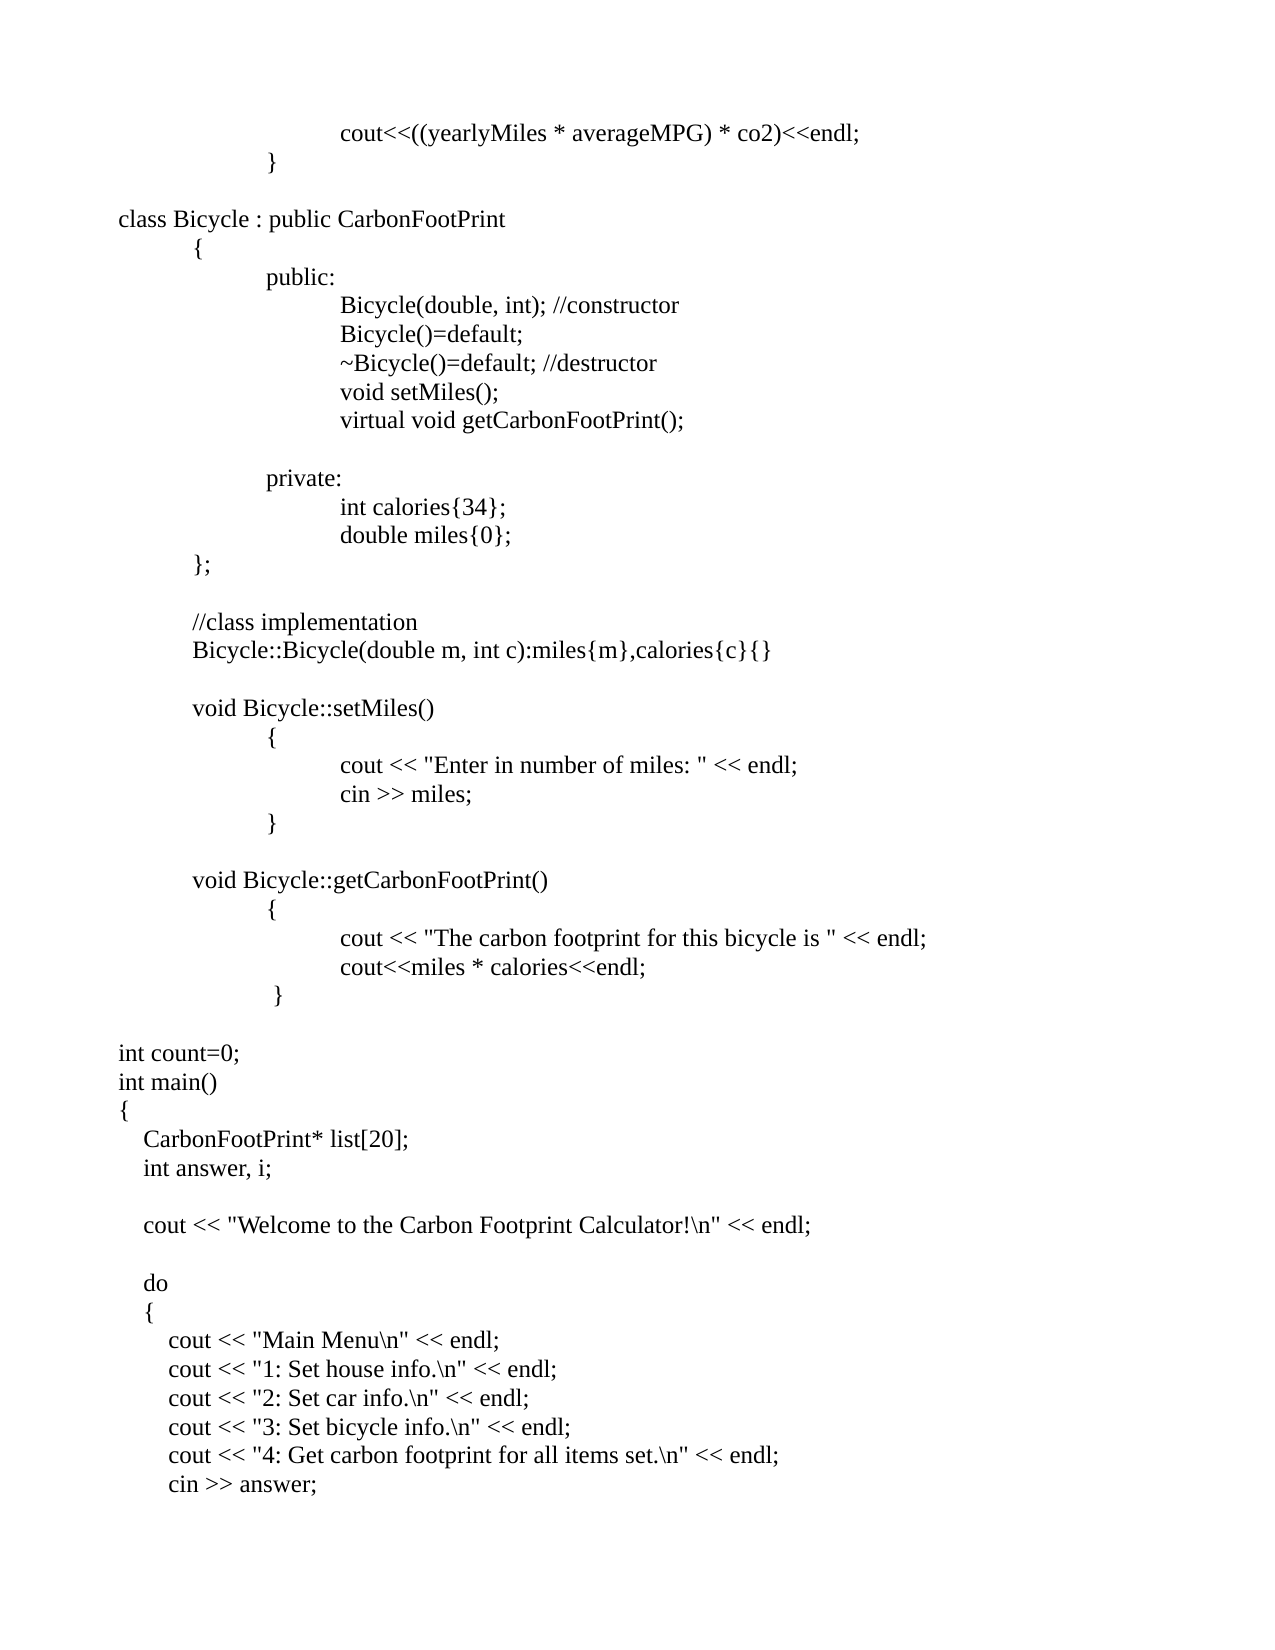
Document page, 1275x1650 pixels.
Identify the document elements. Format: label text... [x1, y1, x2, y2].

text }; [118, 549, 1157, 578]
text cout << "Enter in number of miles: " << endl; [118, 751, 1157, 779]
text //class implementation [118, 607, 1157, 636]
text public: [118, 262, 1157, 291]
text Bicycle()=default; [118, 319, 1157, 348]
text { [118, 233, 1157, 262]
text int main() [118, 1067, 1157, 1096]
text } [118, 808, 1157, 837]
text cout << "The carbon footprint for this bicycle is " << endl; [118, 923, 1157, 952]
text { [118, 722, 1157, 751]
text { [118, 1297, 1157, 1326]
text double miles{0}; [118, 521, 1157, 549]
text cout << "4: Get carbon footprint for all items set.\n" << endl; [118, 1441, 1157, 1469]
text void Bicycle::setMiles() [118, 693, 1157, 722]
text cout << "Main Menu\n" << endl; [118, 1326, 1157, 1354]
text { [118, 1096, 1157, 1124]
text ~Bicycle()=default; //destructor [118, 348, 1157, 377]
text int calories{34}; [118, 492, 1157, 521]
text cin >> miles; [118, 779, 1157, 808]
text cout<<((yearlyMiles * averageMPG) * co2)<<endl; [118, 118, 1157, 147]
text do [118, 1268, 1157, 1297]
text void setMiles(); [118, 377, 1157, 406]
text } [118, 981, 1157, 1009]
text cout << "3: Set bicycle info.\n" << endl; [118, 1412, 1157, 1441]
text Bicycle::Bicycle(double m, int c):miles{m},calories{c}{} [118, 636, 1157, 664]
text Bicycle(double, int); //constructor [118, 291, 1157, 319]
text cout << "Welcome to the Carbon Footprint Calculator!\n" << endl; [118, 1211, 1157, 1239]
text CarbonFootPrint* list[20]; [118, 1124, 1157, 1153]
text cout << "1: Set house info.\n" << endl; [118, 1354, 1157, 1383]
text int count=0; [118, 1038, 1157, 1067]
text int answer, i; [118, 1153, 1157, 1182]
text cout<<miles * calories<<endl; [118, 952, 1157, 981]
text } [118, 147, 1157, 176]
text void Bicycle::getCarbonFootPrint() [118, 866, 1157, 894]
text class Bicycle : public CarbonFootPrint [118, 204, 1157, 233]
text cin >> answer; [118, 1469, 1157, 1498]
text cout << "2: Set car info.\n" << endl; [118, 1383, 1157, 1412]
text { [118, 894, 1157, 923]
text private: [118, 463, 1157, 492]
text virtual void getCarbonFootPrint(); [118, 406, 1157, 434]
